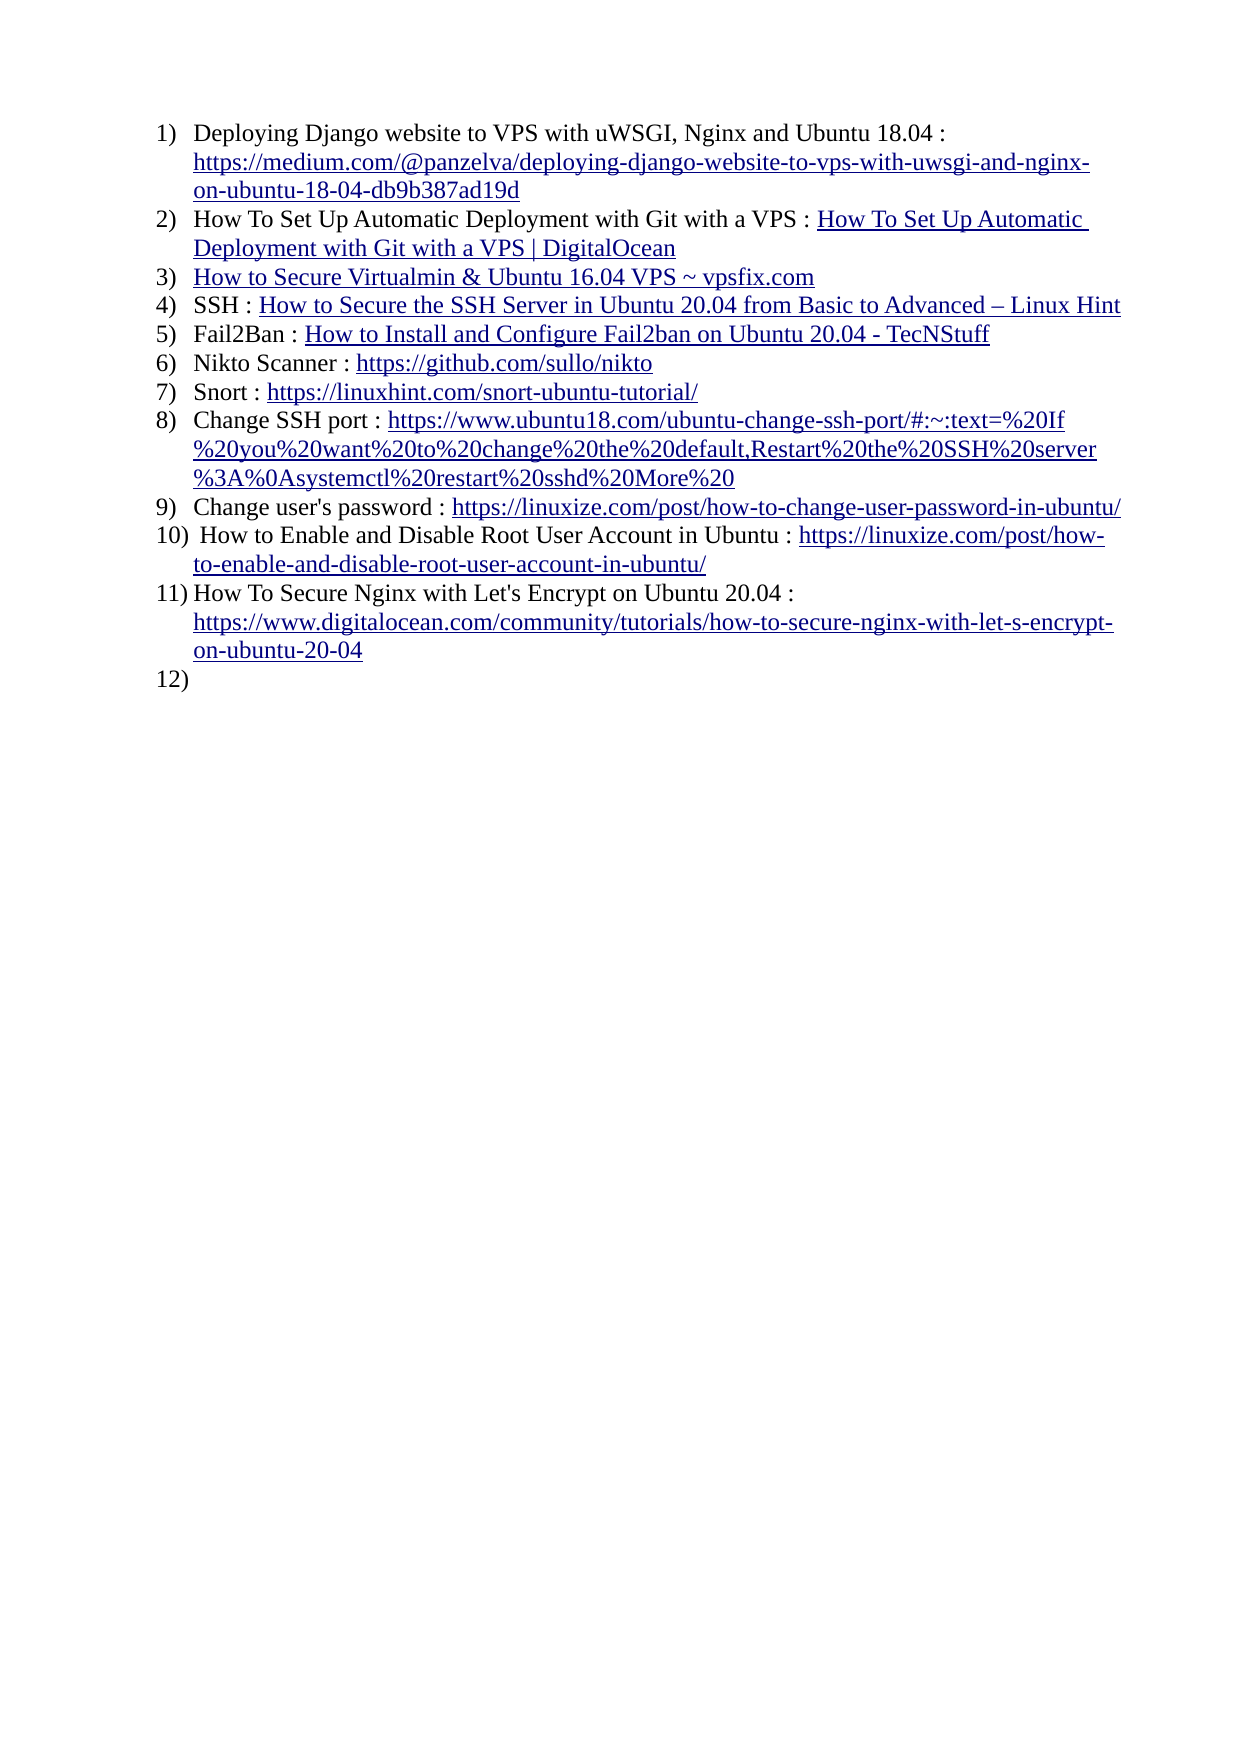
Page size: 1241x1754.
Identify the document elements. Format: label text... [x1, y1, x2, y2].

list How to Enable and Disable Root User Account in Ubuntu : https://linuxize.com/post/how-to-enable-and-disable-root-user-account-in-ubuntu/ [156, 521, 1122, 578]
list Snort : https://linuxhint.com/snort-ubuntu-tutorial/ [156, 377, 1122, 406]
list How To Secure Nginx with Let's Encrypt on Ubuntu 20.04 : https://www.digitalocean.com/community/tutorials/how-to-secure-nginx-with-let-s-encrypt-on-ubuntu-20-04 [156, 578, 1122, 664]
list Nikto Scanner : https://github.com/sullo/nikto [156, 348, 1122, 377]
list SSH : How to Secure the SSH Server in Ubuntu 20.04 from Basic to Advanced – Linux Hint [156, 291, 1122, 319]
list How to Secure Virtualmin & Ubuntu 16.04 VPS ~ vpsfix.com [156, 262, 1122, 291]
list Change user's password : https://linuxize.com/post/how-to-change-user-password-in-ubuntu/ [156, 492, 1122, 521]
list Fail2Ban : How to Install and Configure Fail2ban on Ubuntu 20.04 - TecNStuff [156, 319, 1122, 348]
list Deploying Django website to VPS with uWSGI, Nginx and Ubuntu 18.04 : https://medium.com/@panzelva/deploying-django-website-to-vps-with-uwsgi-and-nginx-on-ubuntu-18-04-db9b387ad19d [156, 118, 1122, 204]
list How To Set Up Automatic Deployment with Git with a VPS : How To Set Up Automatic Deployment with Git with a VPS | DigitalOcean [156, 204, 1122, 262]
list Change SSH port : https://www.ubuntu18.com/ubuntu-change-ssh-port/#:~:text=%20If%20you%20want%20to%20change%20the%20default,Restart%20the%20SSH%20server%3A%0Asystemctl%20restart%20sshd%20More%20 [156, 406, 1122, 492]
